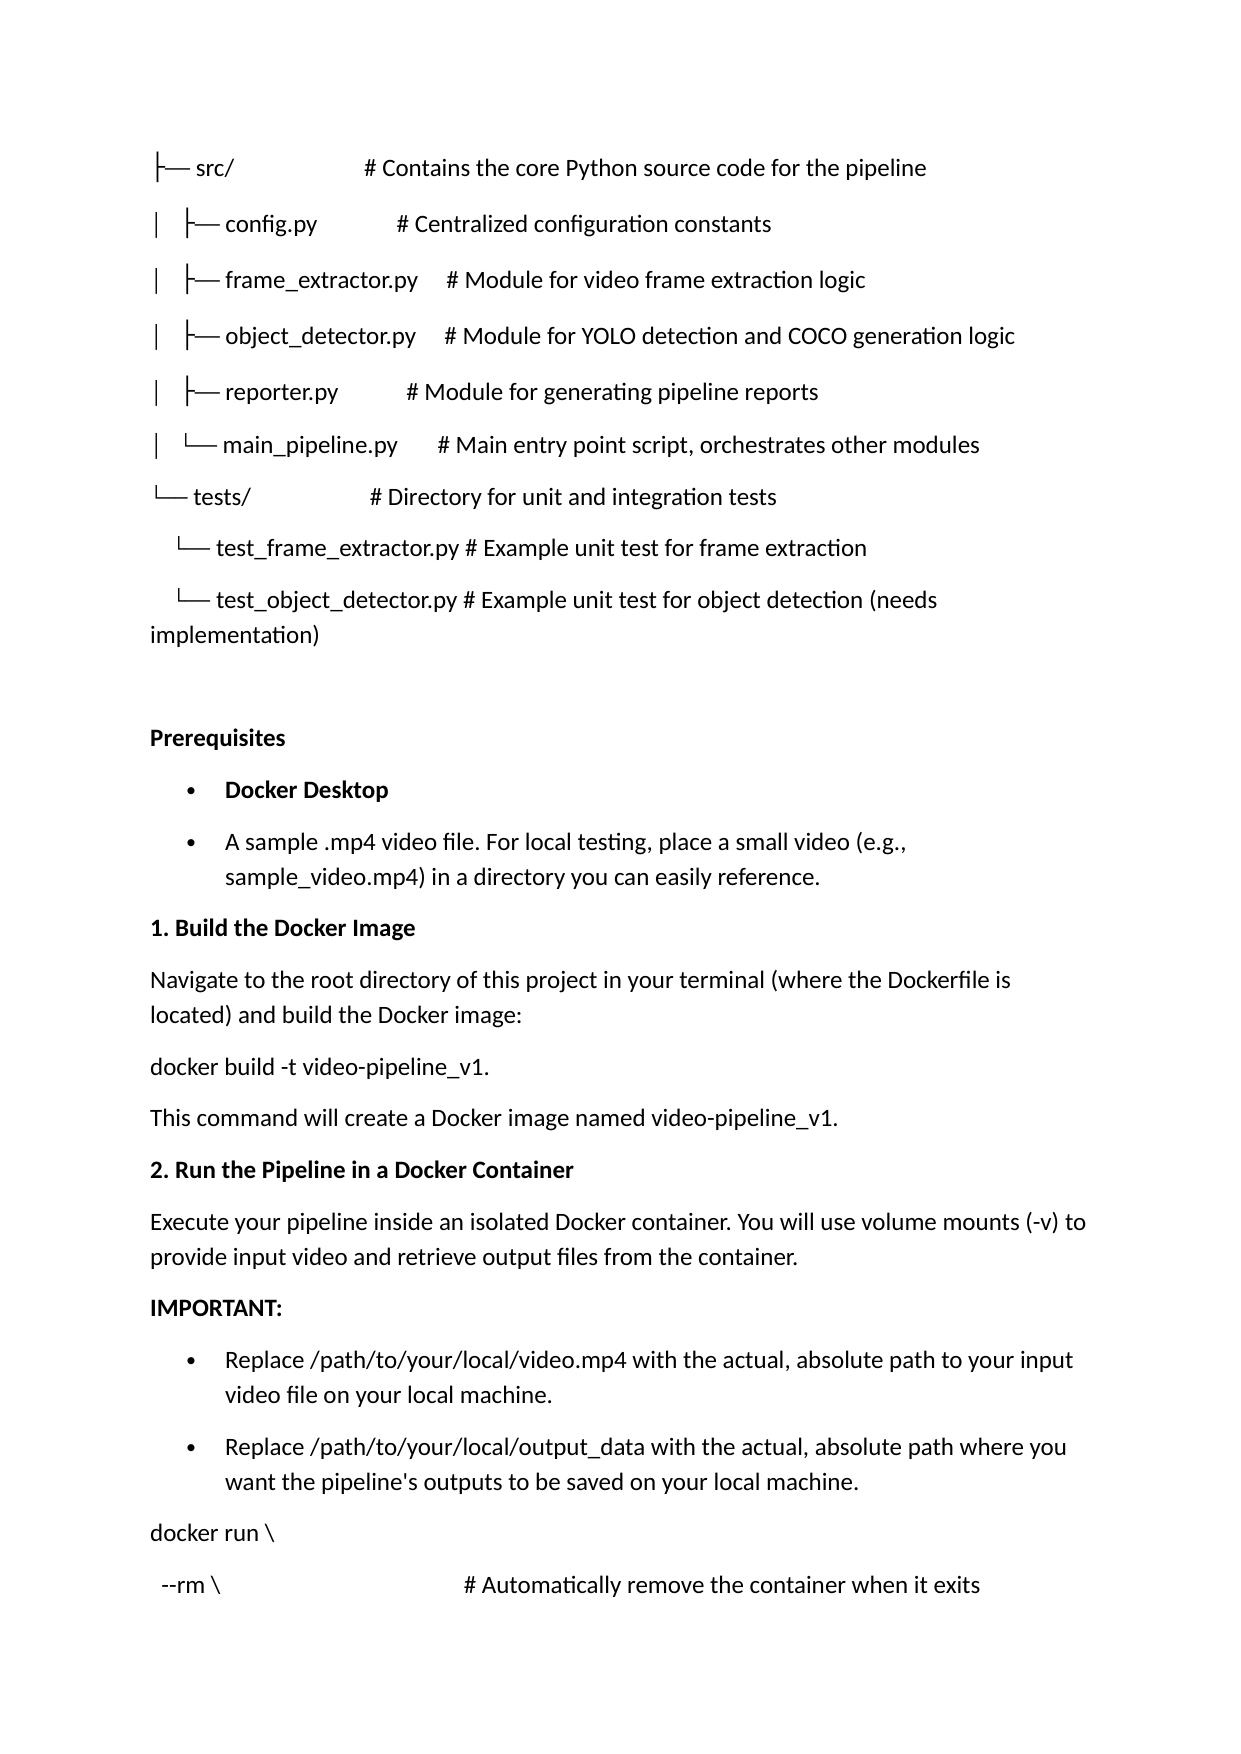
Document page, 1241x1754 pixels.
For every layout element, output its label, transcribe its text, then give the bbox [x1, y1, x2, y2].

text Prerequisites [150, 722, 1090, 753]
text │ └── main_pipeline.py # Main entry point script, orchestrates other modules [150, 429, 1090, 460]
text 1. Build the Docker Image [150, 912, 1090, 943]
text docker build -t video-pipeline_v1. [150, 1051, 1090, 1081]
text └── test_object_detector.py # Example unit test for object detection (needs implementation) [150, 584, 1090, 650]
text 2. Run the Pipeline in a Docker Container [150, 1154, 1090, 1185]
text Navigate to the root directory of this project in your terminal (where the Dockerfile is located) and build the Docker image: [150, 964, 1090, 1030]
text Execute your pipeline inside an isolated Docker container. You will use volume mounts (-v) to provide input video and retrieve output files from the container. [150, 1206, 1090, 1271]
text │ ├── config.py # Centralized configuration constants [150, 206, 1090, 240]
text ├── src/ # Contains the core Python source code for the pipeline [150, 150, 1090, 184]
text │ ├── object_detector.py # Module for YOLO detection and COCO generation logic [150, 317, 1090, 352]
text --rm \ # Automatically remove the container when it exits [150, 1569, 1090, 1600]
text IMPORTANT: [150, 1292, 1090, 1323]
text docker run \ [150, 1517, 1090, 1548]
list A sample .mp4 video file. For local testing, place a small video (e.g., sample_video.mp4) in a directory you can easily reference. [187, 826, 1090, 891]
text This command will create a Docker image named video-pipeline_v1. [150, 1102, 1090, 1133]
list Replace /path/to/your/local/output_data with the actual, absolute path where you want the pipeline's outputs to be saved on your local machine. [187, 1431, 1090, 1496]
list Docker Desktop [187, 774, 1090, 805]
text │ ├── reporter.py # Module for generating pipeline reports [150, 373, 1090, 407]
text │ ├── frame_extractor.py # Module for video frame extraction logic [150, 262, 1090, 296]
text └── tests/ # Directory for unit and integration tests [150, 481, 1090, 511]
list Replace /path/to/your/local/video.mp4 with the actual, absolute path to your input video file on your local machine. [187, 1344, 1090, 1410]
text └── test_frame_extractor.py # Example unit test for frame extraction [150, 532, 1090, 563]
